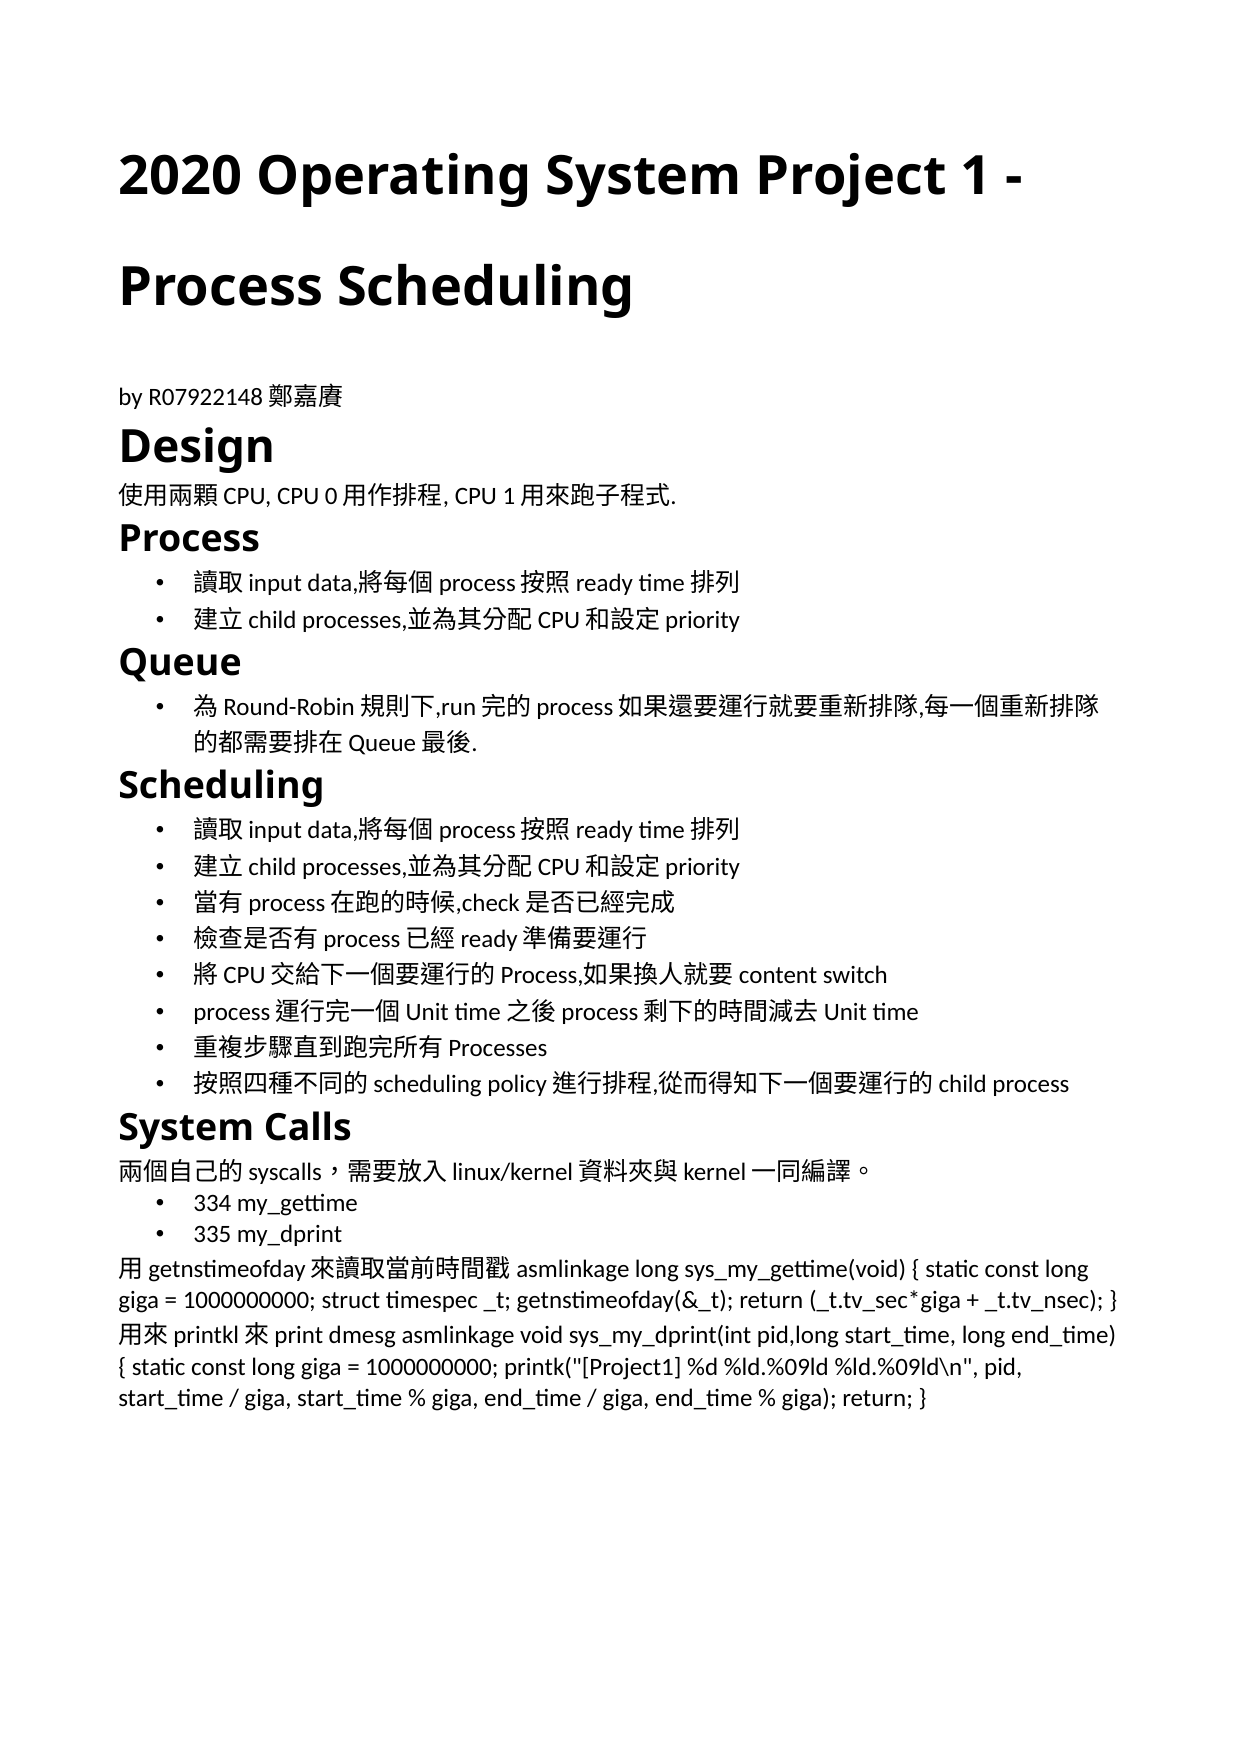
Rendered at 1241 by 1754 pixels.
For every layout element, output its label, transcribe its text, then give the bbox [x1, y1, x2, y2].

list 讀取input data,將每個process按照ready time 排列 [156, 810, 1122, 846]
list 建立child processes,並為其分配CPU和設定priority [156, 599, 1122, 635]
subtitle System Calls [118, 1100, 1122, 1151]
text 用getnstimeofday來讀取當前時間戳 asmlinkage long sys_my_gettime(void) { static const long giga = 1000000000; struct timespec _t; getnstimeofday(&_t); return (_t.tv_sec*giga + _t.tv_nsec); } [118, 1248, 1122, 1315]
subtitle 2020 Operating System Project 1 - Process Scheduling [118, 137, 1122, 321]
text 使用兩顆CPU, CPU 0用作排程, CPU 1用來跑子程式. [118, 476, 1122, 512]
list 按照四種不同的scheduling policy進行排程,從而得知下一個要運行的child process [156, 1064, 1122, 1100]
list 將CPU交給下一個要運行的Process,如果換人就要content switch [156, 955, 1122, 991]
subtitle Scheduling [118, 759, 1122, 810]
list 檢查是否有process已經ready準備要運行 [156, 919, 1122, 955]
list 為Round-Robin規則下,run完的process如果還要運行就要重新排隊,每一個重新排隊的都需要排在Queue最後. [156, 686, 1122, 759]
list 建立child processes,並為其分配CPU和設定priority [156, 846, 1122, 882]
subtitle Queue [118, 635, 1122, 686]
list 當有process在跑的時候,check是否已經完成 [156, 882, 1122, 919]
text by R07922148 鄭嘉賡 [118, 377, 1122, 413]
list 334 my_gettime [156, 1187, 1122, 1218]
text 兩個自己的syscalls，需要放入linux/kernel資料夾與kernel一同編譯。 [118, 1151, 1122, 1187]
subtitle Design [118, 413, 1122, 476]
text 用來printkl來print dmesg asmlinkage void sys_my_dprint(int pid,long start_time, long end_time) { static const long giga = 1000000000; printk("[Project1] %d %ld.%09ld %ld.%09ld\n", pid, start_time / giga, start_time % giga, end_time / giga, end_time % giga); return; } [118, 1315, 1122, 1412]
list process運行完一個Unit time 之後process剩下的時間減去Unit time [156, 991, 1122, 1027]
list 335 my_dprint [156, 1218, 1122, 1248]
subtitle Process [118, 512, 1122, 563]
list 重複步驟直到跑完所有Processes [156, 1027, 1122, 1064]
list 讀取input data,將每個process按照ready time 排列 [156, 563, 1122, 599]
